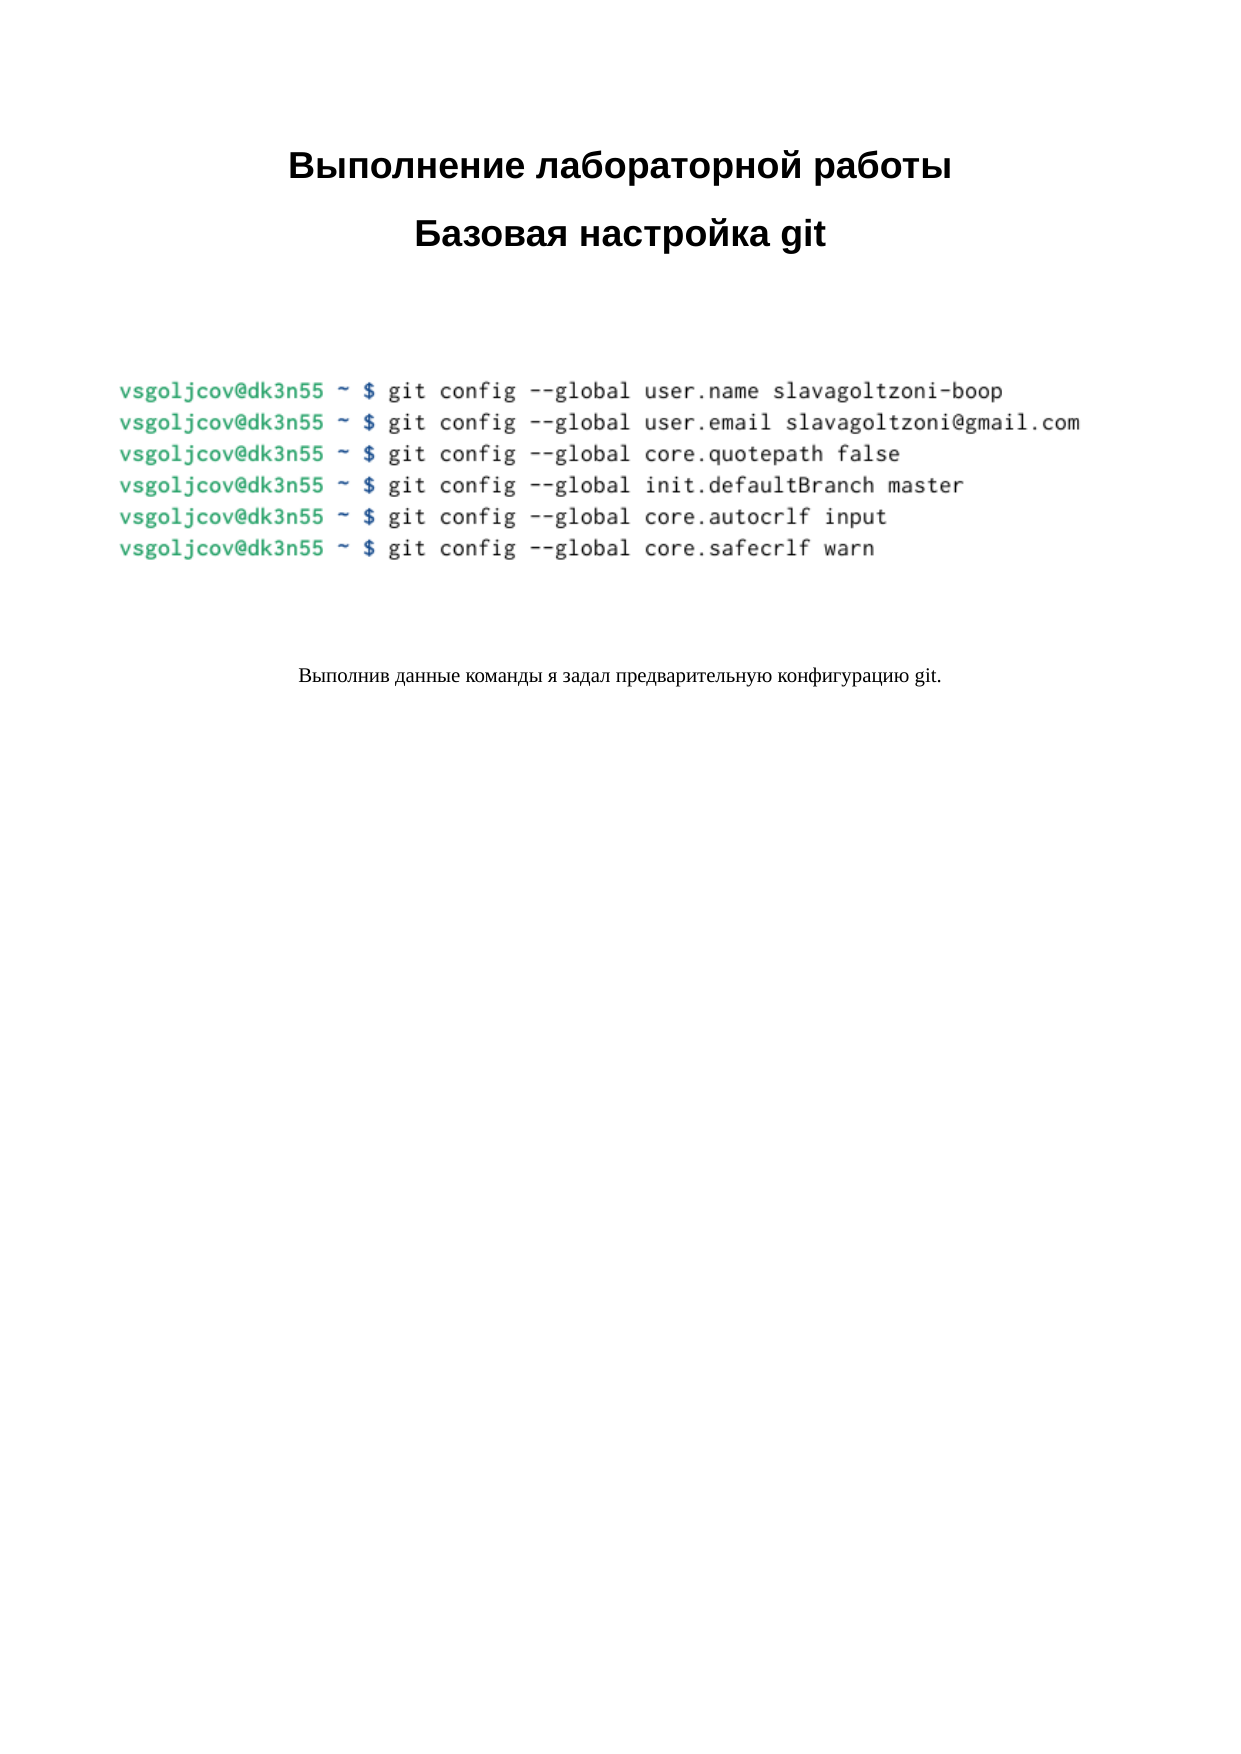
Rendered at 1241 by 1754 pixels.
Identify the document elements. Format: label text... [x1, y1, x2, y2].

subtitle Базовая настройка git [118, 211, 1122, 254]
text Выполнив данные команды я задал предварительную конфигурацию git. [118, 663, 1122, 687]
subtitle Выполнение лабораторной работы [118, 143, 1122, 186]
picture [118, 375, 1123, 567]
